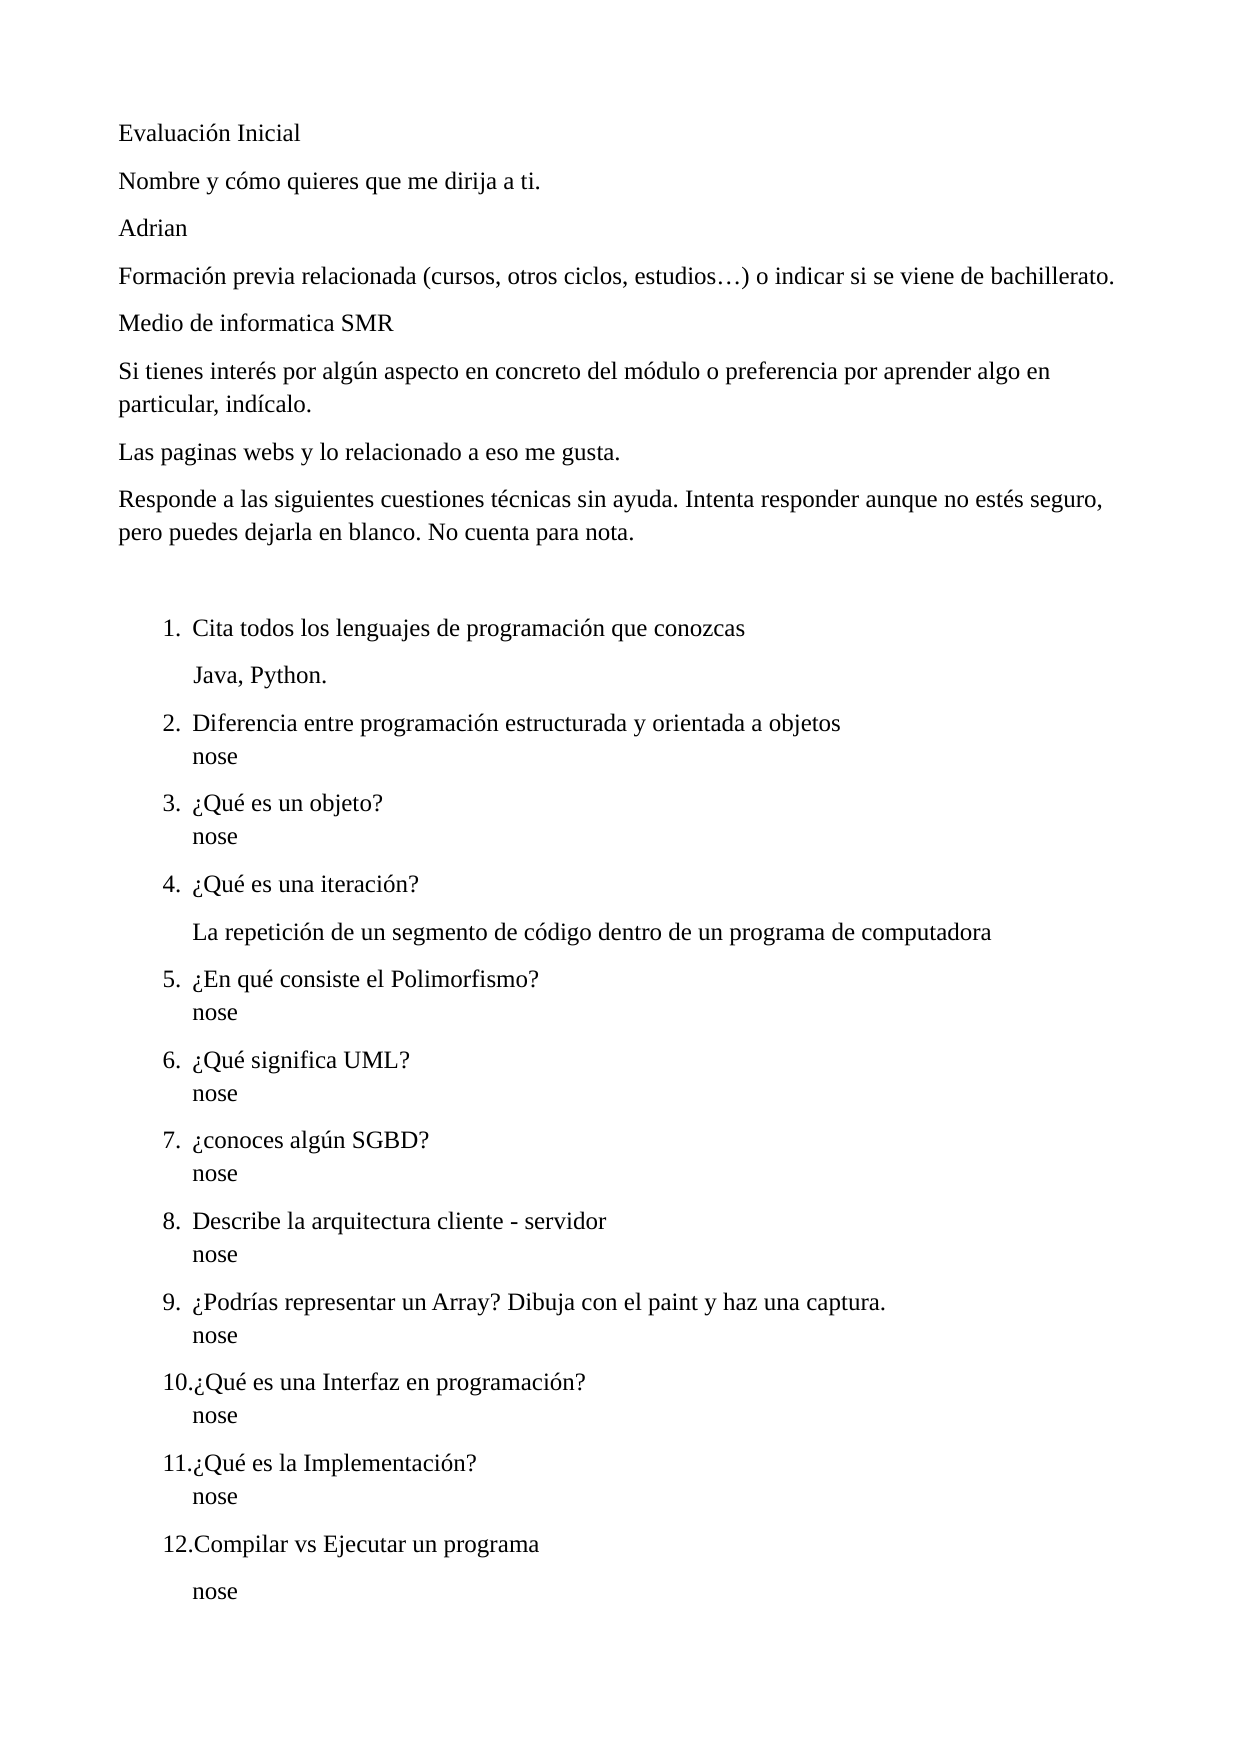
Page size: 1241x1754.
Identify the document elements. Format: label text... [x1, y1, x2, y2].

list ¿Qué es una iteración? [162, 869, 1122, 898]
list Diferencia entre programación estructurada y orientada a objetos nose [162, 708, 1122, 769]
list Compilar vs Ejecutar un programa [162, 1529, 1122, 1557]
list Describe la arquitectura cliente - servidor nose [162, 1206, 1122, 1268]
text Java, Python. [193, 660, 1122, 689]
text Si tienes interés por algún aspecto en concreto del módulo o preferencia por aprender algo en particular, indícalo. [118, 356, 1122, 418]
list ¿En qué consiste el Polimorfismo? nose [162, 964, 1122, 1026]
list nose [162, 1576, 1122, 1605]
text Responde a las siguientes cuestiones técnicas sin ayuda. Intenta responder aunque no estés seguro, pero puedes dejarla en blanco. No cuenta para nota. [118, 484, 1122, 546]
text Medio de informatica SMR [118, 308, 1122, 337]
list ¿Podrías representar un Array? Dibuja con el paint y haz una captura. nose [162, 1287, 1122, 1348]
list Cita todos los lenguajes de programación que conozcas [162, 613, 1122, 641]
text Las paginas webs y lo relacionado a eso me gusta. [118, 437, 1122, 466]
list La repetición de un segmento de código dentro de un programa de computadora [162, 917, 1122, 945]
text Formación previa relacionada (cursos, otros ciclos, estudios…) o indicar si se viene de bachillerato. [118, 261, 1122, 290]
text Adrian [118, 213, 1122, 242]
list ¿conoces algún SGBD? nose [162, 1126, 1122, 1187]
list ¿Qué significa UML? nose [162, 1045, 1122, 1107]
text Evaluación Inicial [118, 118, 1122, 147]
list ¿Qué es la Implementación? nose [162, 1448, 1122, 1510]
list ¿Qué es un objeto? nose [162, 788, 1122, 850]
list ¿Qué es una Interfaz en programación? nose [162, 1367, 1122, 1429]
text Nombre y cómo quieres que me dirija a ti. [118, 166, 1122, 194]
